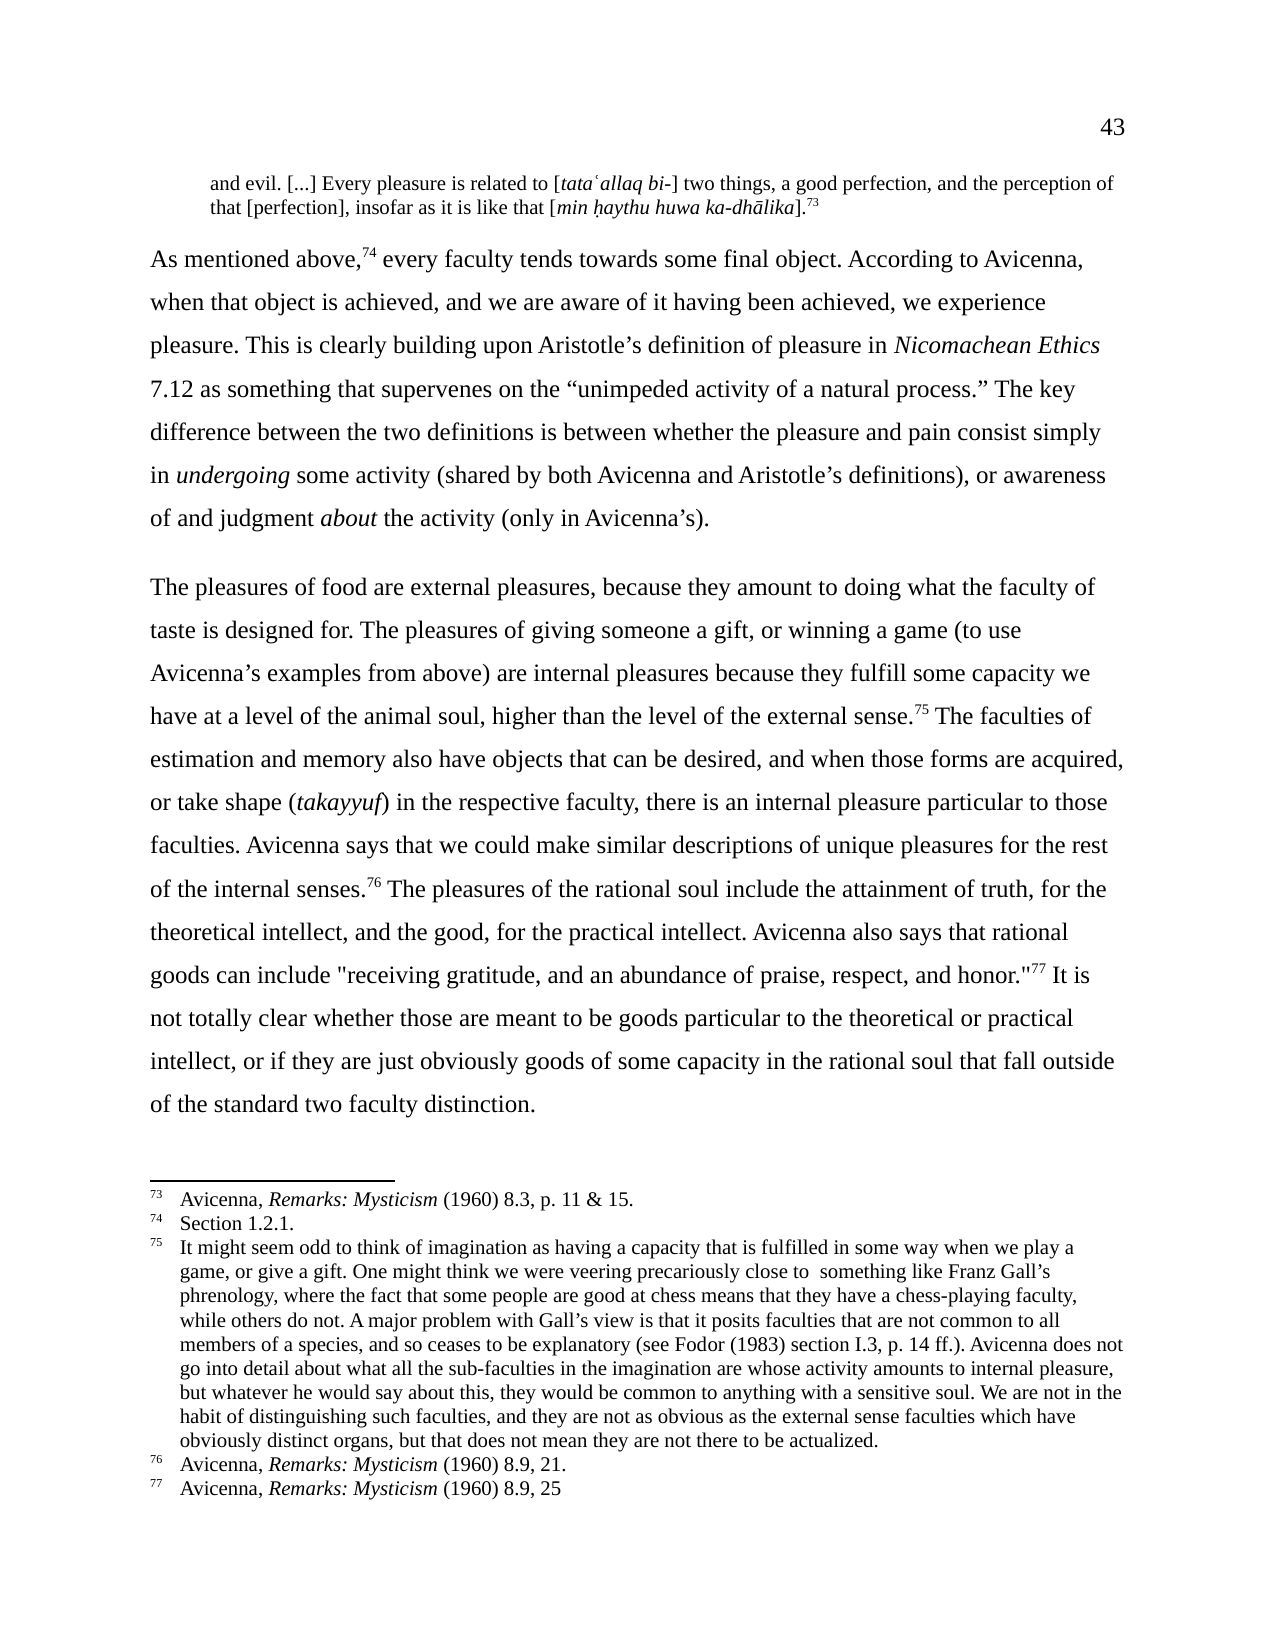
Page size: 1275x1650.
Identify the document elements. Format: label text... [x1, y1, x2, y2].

text It might seem odd to think of imagination as having a capacity that is fulfilled in some way when we play a game, or give a gift. One might think we were veering precariously close to something like Franz Gall’s phrenology, where the fact that some people are good at chess means that they have a chess-playing faculty, while others do not. A major problem with Gall’s view is that it posits faculties that are not common to all members of a species, and so ceases to be explanatory (see Fodor (1983) section I.3, p. 14 ff.). Avicenna does not go into detail about what all the sub-faculties in the imagination are whose activity amounts to internal pleasure, but whatever he would say about this, they would be common to anything with a sensitive soul. We are not in the habit of distinguishing such faculties, and they are not as obvious as the external sense faculties which have obviously distinct organs, but that does not mean they are not there to be actualized. [150, 1235, 1125, 1452]
text Avicenna, Remarks: Mysticism (1960) 8.9, 25 [150, 1476, 1125, 1500]
text The pleasures of food are external pleasures, because they amount to doing what the faculty of taste is designed for. The pleasures of giving someone a gift, or winning a game (to use Avicenna’s examples from above) are internal pleasures because they fulfill some capacity we have at a level of the animal soul, higher than the level of the external sense. The faculties of estimation and memory also have objects that can be desired, and when those forms are acquired, or take shape (takayyuf) in the respective faculty, there is an internal pleasure particular to those faculties. Avicenna says that we could make similar descriptions of unique pleasures for the rest of the internal senses. The pleasures of the rational soul include the attainment of truth, for the theoretical intellect, and the good, for the practical intellect. Avicenna also says that rational goods can include "receiving gratitude, and an abundance of praise, respect, and honor." It is not totally clear whether those are meant to be goods particular to the theoretical or practical intellect, or if they are just obviously goods of some capacity in the rational soul that fall outside of the standard two faculty distinction. [150, 572, 1125, 1118]
text As mentioned above, every faculty tends towards some final object. According to Avicenna, when that object is achieved, and we are aware of it having been achieved, we experience pleasure. This is clearly building upon Aristotle’s definition of pleasure in Nicomachean Ethics 7.12 as something that supervenes on the “unimpeded activity of a natural process.” The key difference between the two definitions is between whether the pleasure and pain consist simply in undergoing some activity (shared by both Avicenna and Aristotle’s definitions), or awareness of and judgment about the activity (only in Avicenna’s). [150, 244, 1125, 532]
text and evil. [...] Every pleasure is related to [tataʿallaq bi-] two things, a good perfection, and the perception of that [perfection], insofar as it is like that [min ḥaythu huwa ka-dhālika]. [210, 171, 1125, 219]
text Section 1.2.1. [150, 1211, 1125, 1235]
text Avicenna, Remarks: Mysticism (1960) 8.9, 21. [150, 1452, 1125, 1476]
text Avicenna, Remarks: Mysticism (1960) 8.3, p. 11 & 15. [150, 1187, 1125, 1211]
